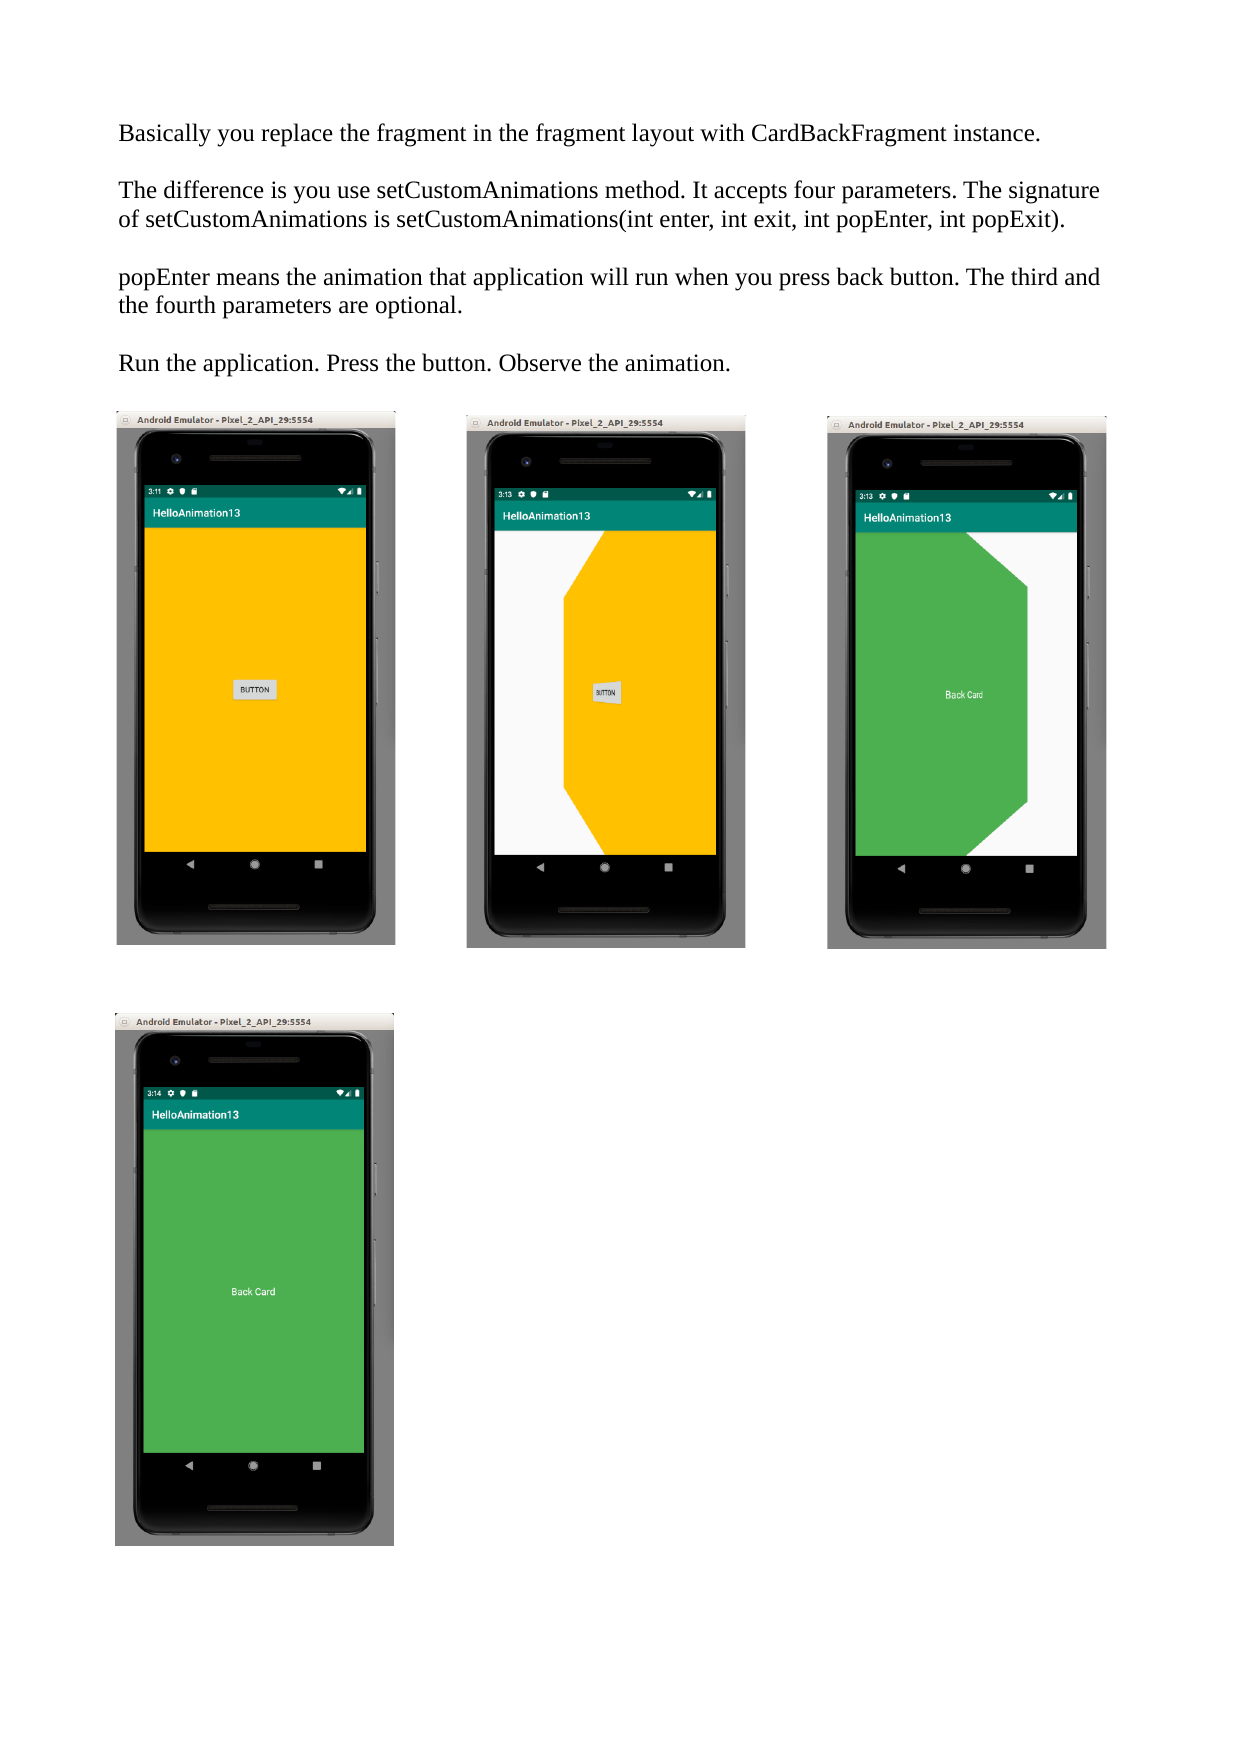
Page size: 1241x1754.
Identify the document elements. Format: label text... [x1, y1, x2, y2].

text The difference is you use setCustomAnimations method. It accepts four parameters. The signature of setCustomAnimations is setCustomAnimations(int enter, int exit, int popEnter, int popExit). [118, 176, 1122, 233]
picture [115, 1013, 394, 1546]
picture [116, 411, 396, 945]
text Run the application. Press the button. Observe the animation. [118, 348, 1122, 377]
text Basically you replace the fragment in the fragment layout with CardBackFragment instance. [118, 118, 1122, 147]
picture [827, 416, 1107, 949]
text popEnter means the animation that application will run when you press back button. The third and the fourth parameters are optional. [118, 262, 1122, 319]
picture [466, 415, 746, 948]
